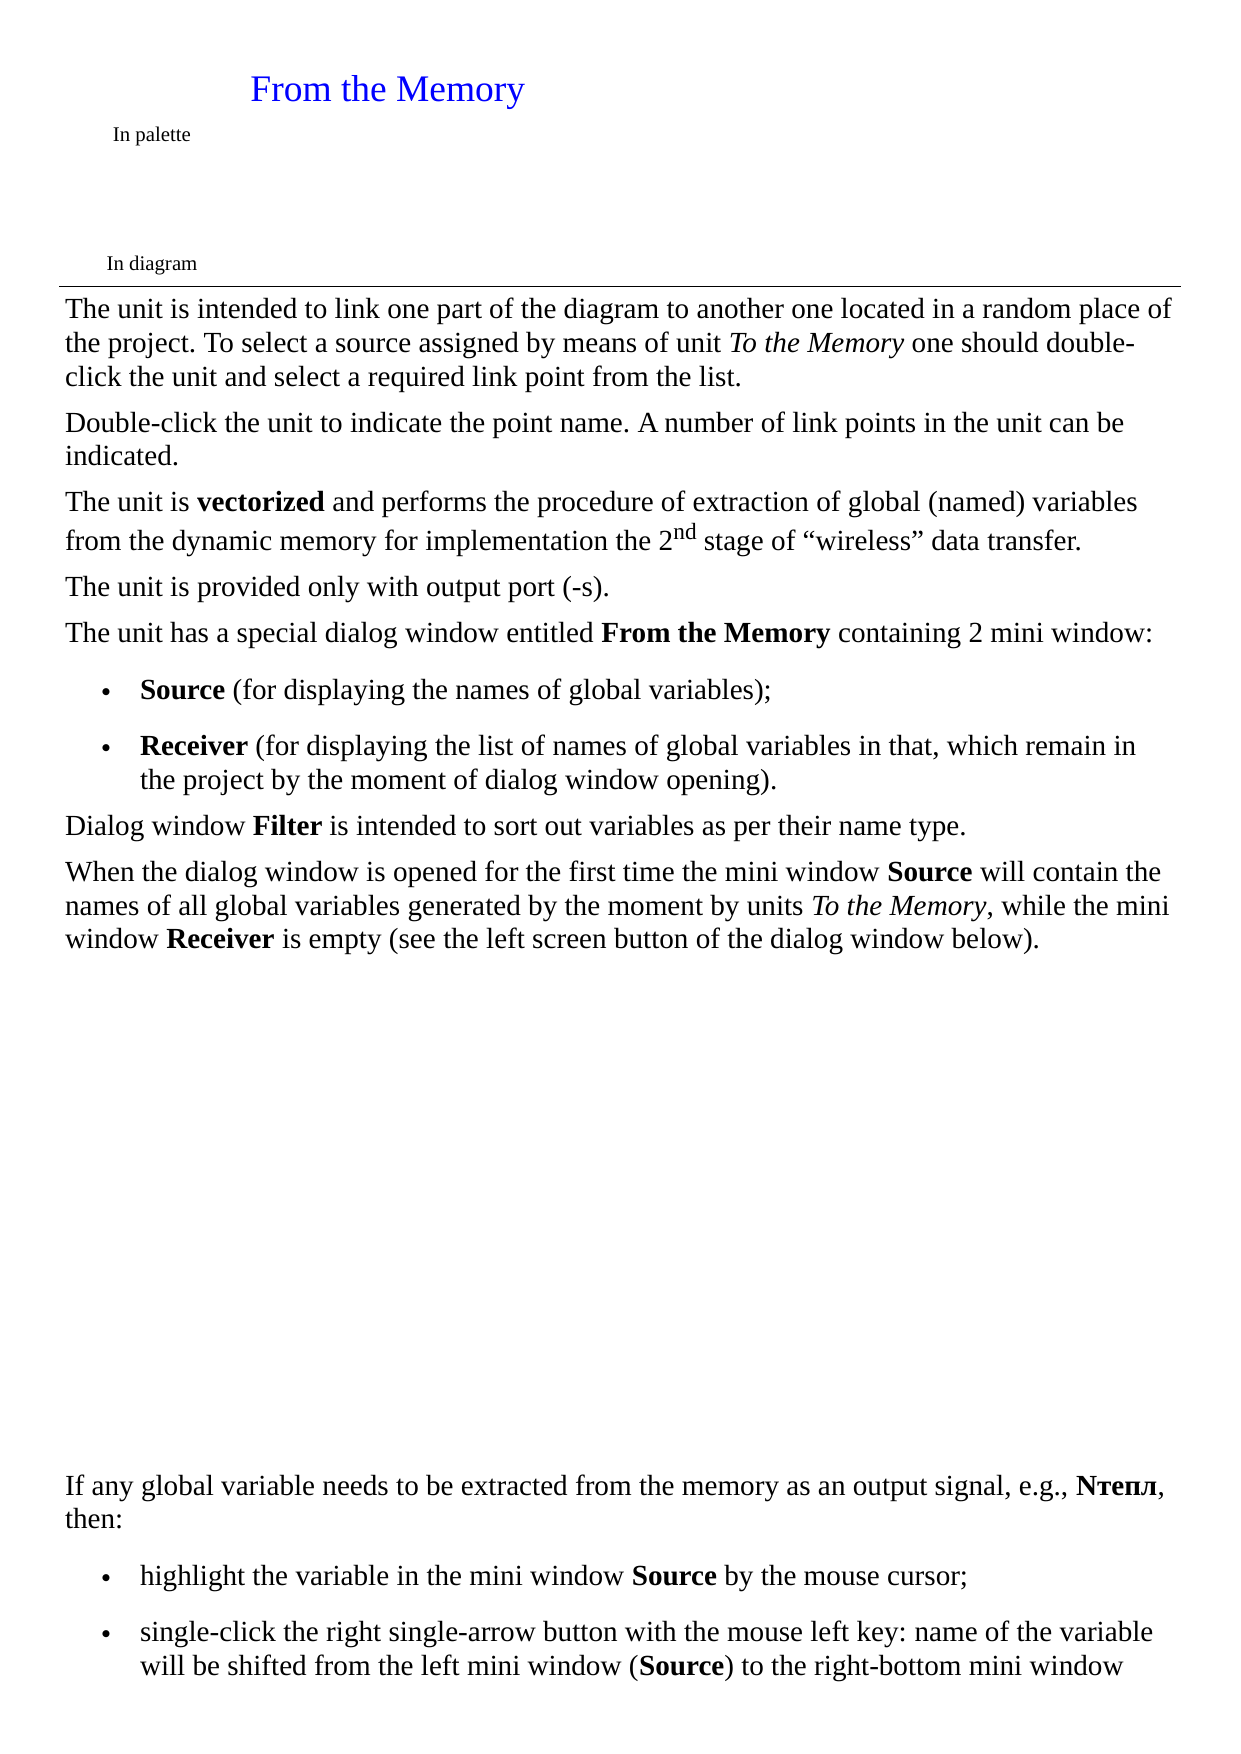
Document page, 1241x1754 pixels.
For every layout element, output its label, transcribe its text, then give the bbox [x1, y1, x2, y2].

table_header From the Memory [245, 59, 1181, 116]
table_cell [245, 246, 1181, 286]
table_header [59, 59, 244, 116]
table_cell [59, 156, 244, 246]
table_cell [245, 156, 1181, 246]
table_cell In palette [59, 116, 244, 156]
table_cell [245, 116, 1181, 156]
table_cell In diagram [59, 246, 244, 286]
table_cell The unit is intended to link one part of the diagram to another one located in a random place of the project. To select a source assigned by means of unit To the Memory one should double-click the unit and select a required link point from the list. Double-click the unit to indicate the point name. A number of link points in the unit can be indicated. The unit is vectorized and performs the procedure of extraction of global (named) variables from the dynamic memory for implementation the 2nd stage of “wireless” data transfer. The unit is provided only with output port (-s). The unit has a special dialog window entitled From the Memory containing 2 mini window: · Source (for displaying the names of global variables); · Receiver (for displaying the list of names of global variables in that, which remain in the project by the moment of dialog window opening). Dialog window Filter is intended to sort out variables as per their name type. When the dialog window is opened for the first time the mini window Source will contain the names of all global variables generated by the moment by units To the Memory, while the mini window Receiver is empty (see the left screen button of the dialog window below). If any global variable needs to be extracted from the memory as an output signal, e.g., Nтепл, then: · highlight the variable in the mini window Source by the mouse cursor; · single-click the right single-arrow button with the mouse left key: name of the variable will be shifted from the left mini window (Source) to the right-bottom mini window [59, 287, 1181, 1687]
